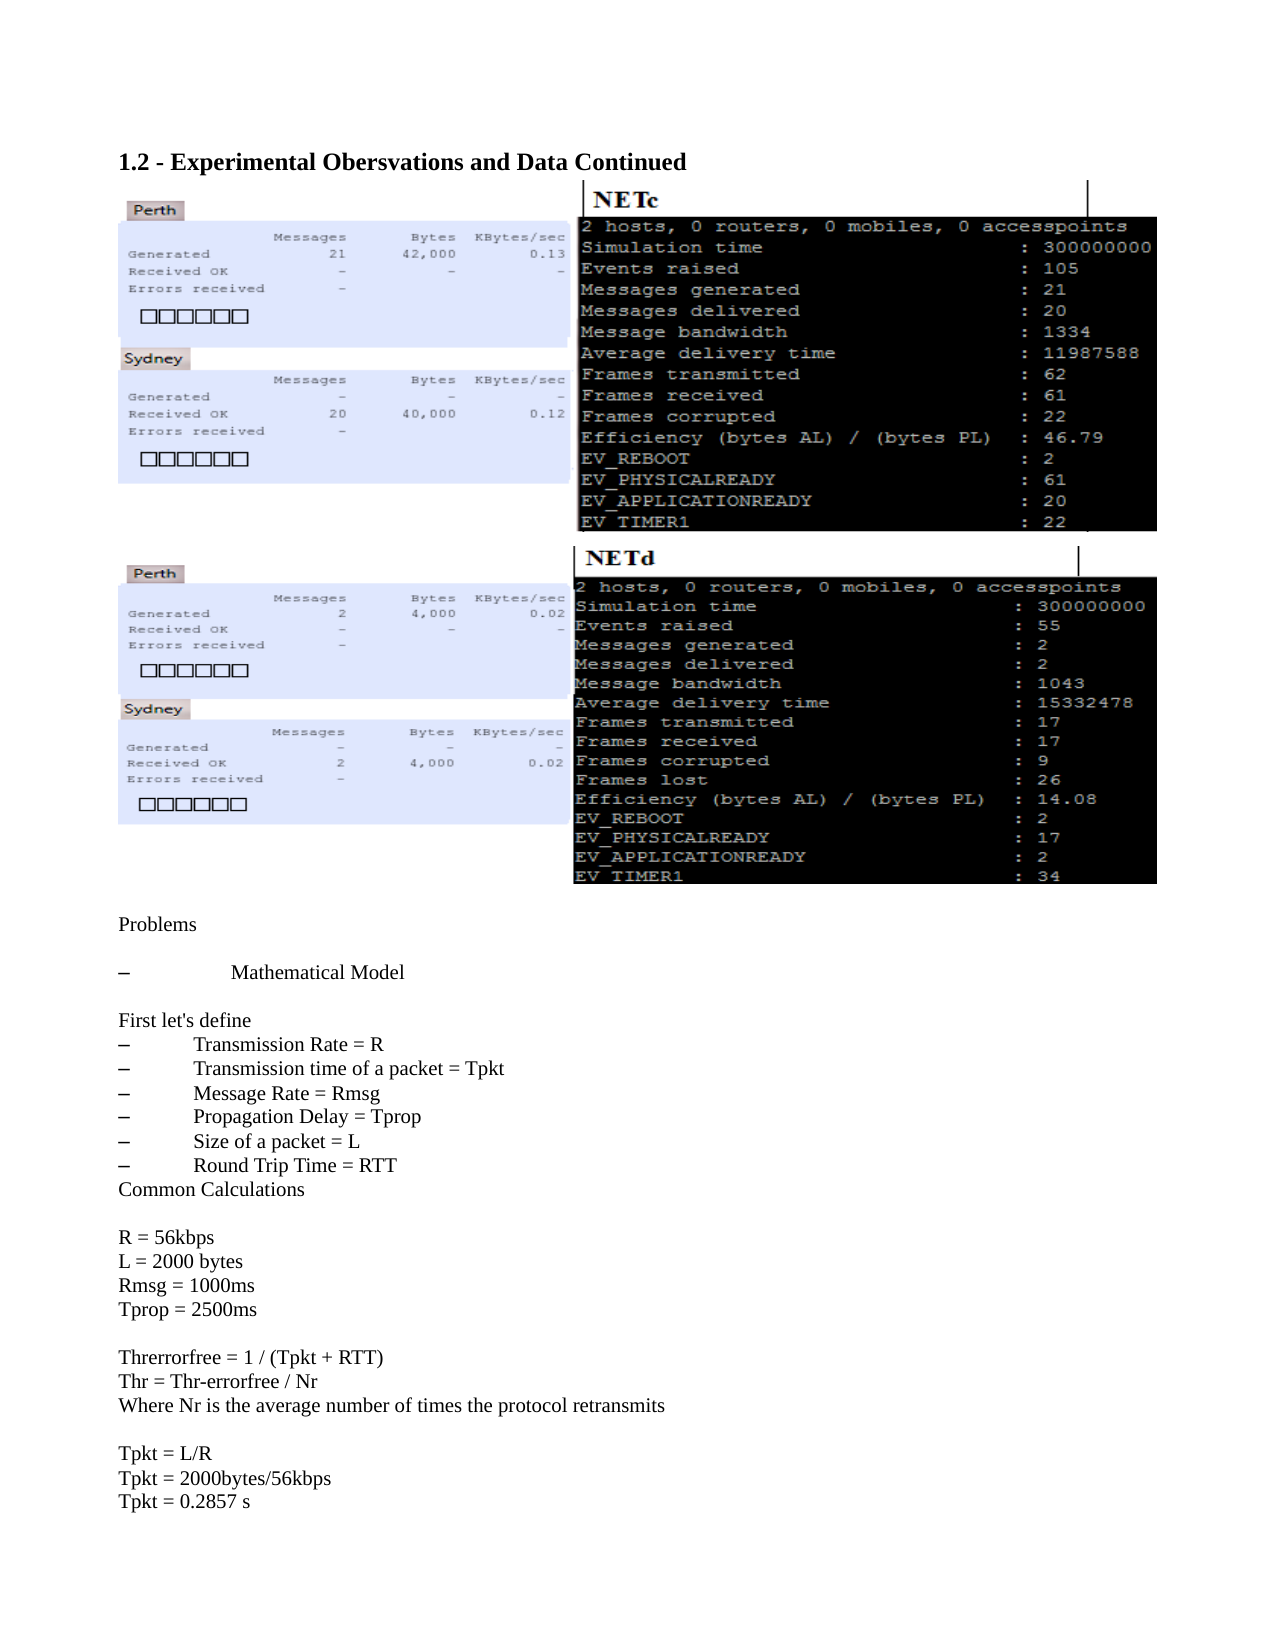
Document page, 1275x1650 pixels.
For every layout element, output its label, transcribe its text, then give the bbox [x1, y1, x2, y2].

text Where Nr is the average number of times the protocol retransmits [118, 1393, 1157, 1417]
list Round Trip Time = RTT [118, 1153, 1157, 1177]
list Size of a packet = L [118, 1128, 1157, 1153]
list Mathematical Model [118, 960, 1157, 984]
text Threrrorfree = 1 / (Tpkt + RTT) [118, 1345, 1157, 1369]
text Common Calculations [118, 1177, 1157, 1201]
text R = 56kbps [118, 1225, 1157, 1249]
text Tprop = 2500ms [118, 1297, 1157, 1321]
text 1.2 - Experimental Obersvations and Data Continued [118, 147, 1157, 176]
text L = 2000 bytes [118, 1249, 1157, 1273]
list Propagation Delay = Tprop [118, 1104, 1157, 1128]
text Tpkt = L/R [118, 1441, 1157, 1465]
text Problems [118, 912, 1157, 936]
text Rmsg = 1000ms [118, 1273, 1157, 1297]
text Thr = Thr-errorfree / Nr [118, 1369, 1157, 1393]
list Message Rate = Rmsg [118, 1080, 1157, 1104]
text First let's define [118, 1008, 1157, 1032]
list Transmission Rate = R [118, 1032, 1157, 1056]
text Tpkt = 0.2857 s [118, 1489, 1157, 1513]
text Tpkt = 2000bytes/56kbps [118, 1465, 1157, 1489]
list Transmission time of a packet = Tpkt [118, 1056, 1157, 1080]
